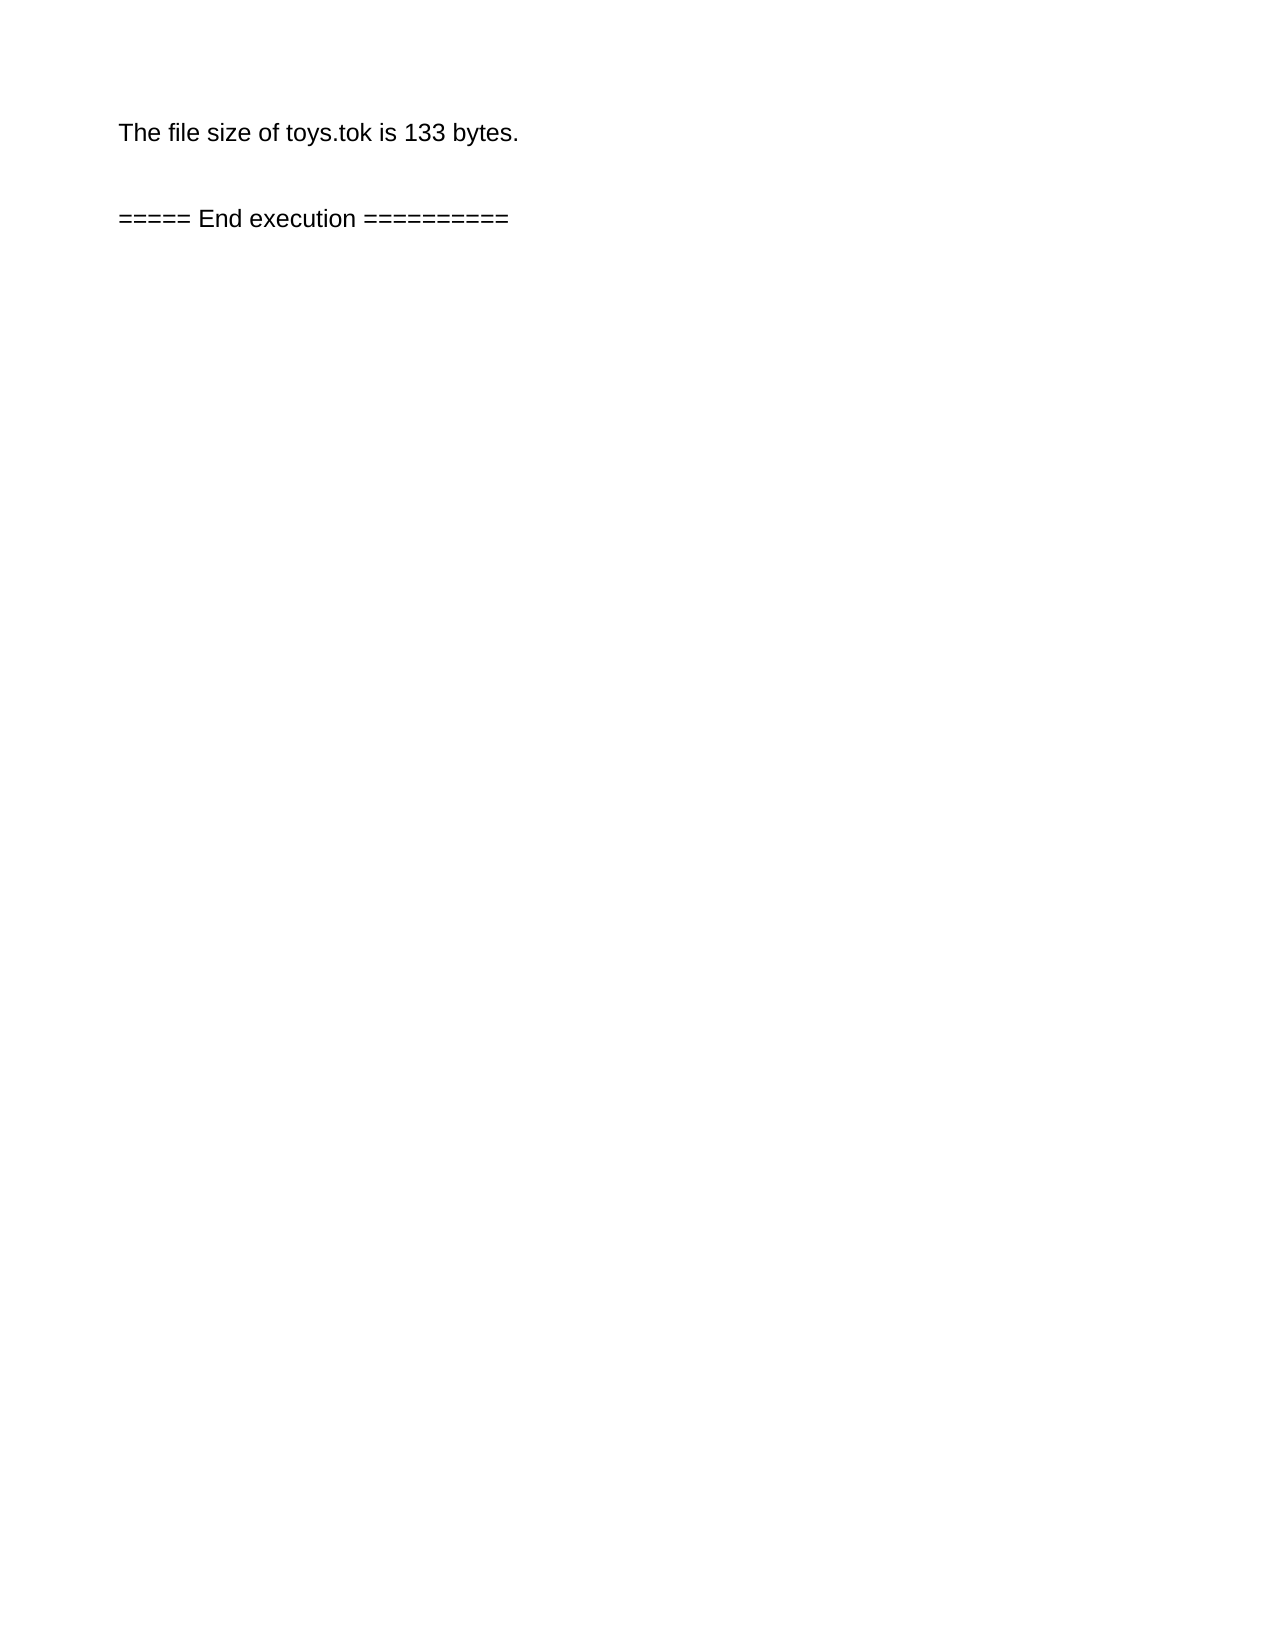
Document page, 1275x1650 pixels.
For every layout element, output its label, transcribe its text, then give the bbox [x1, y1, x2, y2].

text ===== End execution ========== [118, 204, 1157, 233]
text The file size of toys.tok is 133 bytes. [118, 118, 1157, 147]
